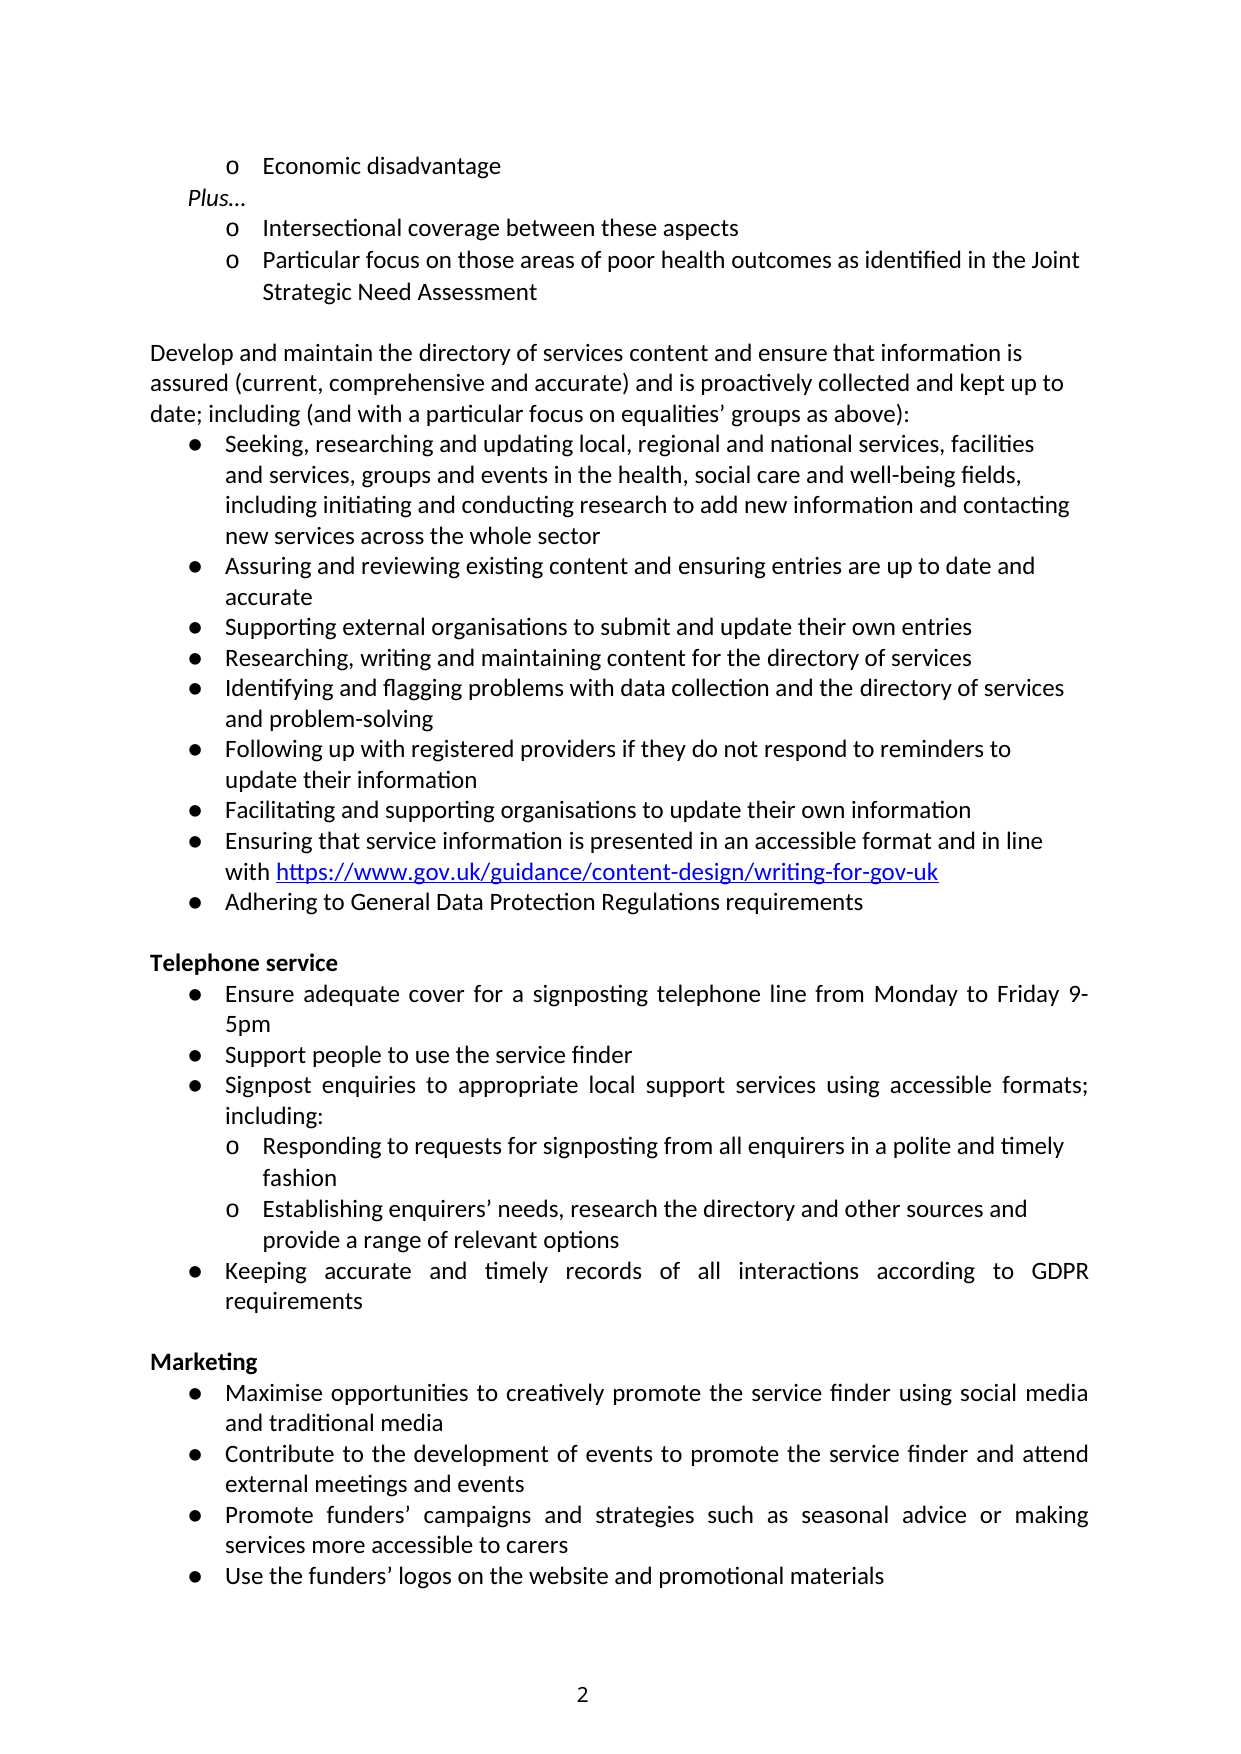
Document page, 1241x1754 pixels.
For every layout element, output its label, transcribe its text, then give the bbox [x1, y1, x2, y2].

list Assuring and reviewing existing content and ensuring entries are up to date and accurate [187, 551, 1072, 612]
list Supporting external organisations to submit and update their own entries [187, 612, 1072, 642]
list Economic disadvantage [225, 150, 1087, 182]
subtitle Marketing [150, 1347, 1138, 1377]
list Contribute to the development of events to promote the service finder and attend external meetings and events [187, 1438, 1090, 1499]
list Intersectional coverage between these aspects [225, 212, 1087, 244]
list Use the funders’ logos on the website and promotional materials [187, 1560, 1090, 1591]
list Identifying and flagging problems with data collection and the directory of services and problem-solving [187, 673, 1072, 734]
list Ensuring that service information is presented in an accessible format and in line with https://www.gov.uk/guidance/content-design/writing-for-gov-uk [187, 825, 1090, 886]
list Following up with registered providers if they do not respond to reminders to update their information [187, 734, 1072, 795]
text Plus… [187, 182, 1087, 212]
list Particular focus on those areas of poor health outcomes as identified in the Joint Strategic Need Assessment [225, 244, 1087, 306]
list Support people to use the service finder [187, 1039, 1090, 1069]
text Develop and maintain the directory of services content and ensure that information is assured (current, comprehensive and accurate) and is proactively collected and kept up to date; including (and with a particular focus on equalities’ groups as above): [150, 337, 1072, 428]
list Ensure adequate cover for a signposting telephone line from Monday to Friday 9-5pm [187, 978, 1090, 1039]
subtitle Telephone service [150, 947, 1138, 978]
list Keeping accurate and timely records of all interactions according to GDPR requirements [187, 1255, 1090, 1316]
list Seeking, researching and updating local, regional and national services, facilities and services, groups and events in the health, social care and well-being fields, including initiating and conducting research to add new information and contacting new services across the whole sector [187, 428, 1072, 551]
list Signpost enquiries to appropriate local support services using accessible formats; including: [187, 1069, 1090, 1130]
list Adhering to General Data Protection Regulations requirements [187, 886, 1090, 917]
list Promote funders’ campaigns and strategies such as seasonal advice or making services more accessible to carers [187, 1499, 1090, 1560]
list Researching, writing and maintaining content for the directory of services [187, 642, 1072, 673]
list Establishing enquirers’ needs, research the directory and other sources and provide a range of relevant options [225, 1193, 1072, 1255]
list Responding to requests for signposting from all enquirers in a polite and timely fashion [225, 1130, 1072, 1193]
list Maximise opportunities to creatively promote the service finder using social media and traditional media [187, 1377, 1090, 1438]
list Facilitating and supporting organisations to update their own information [187, 795, 1090, 825]
